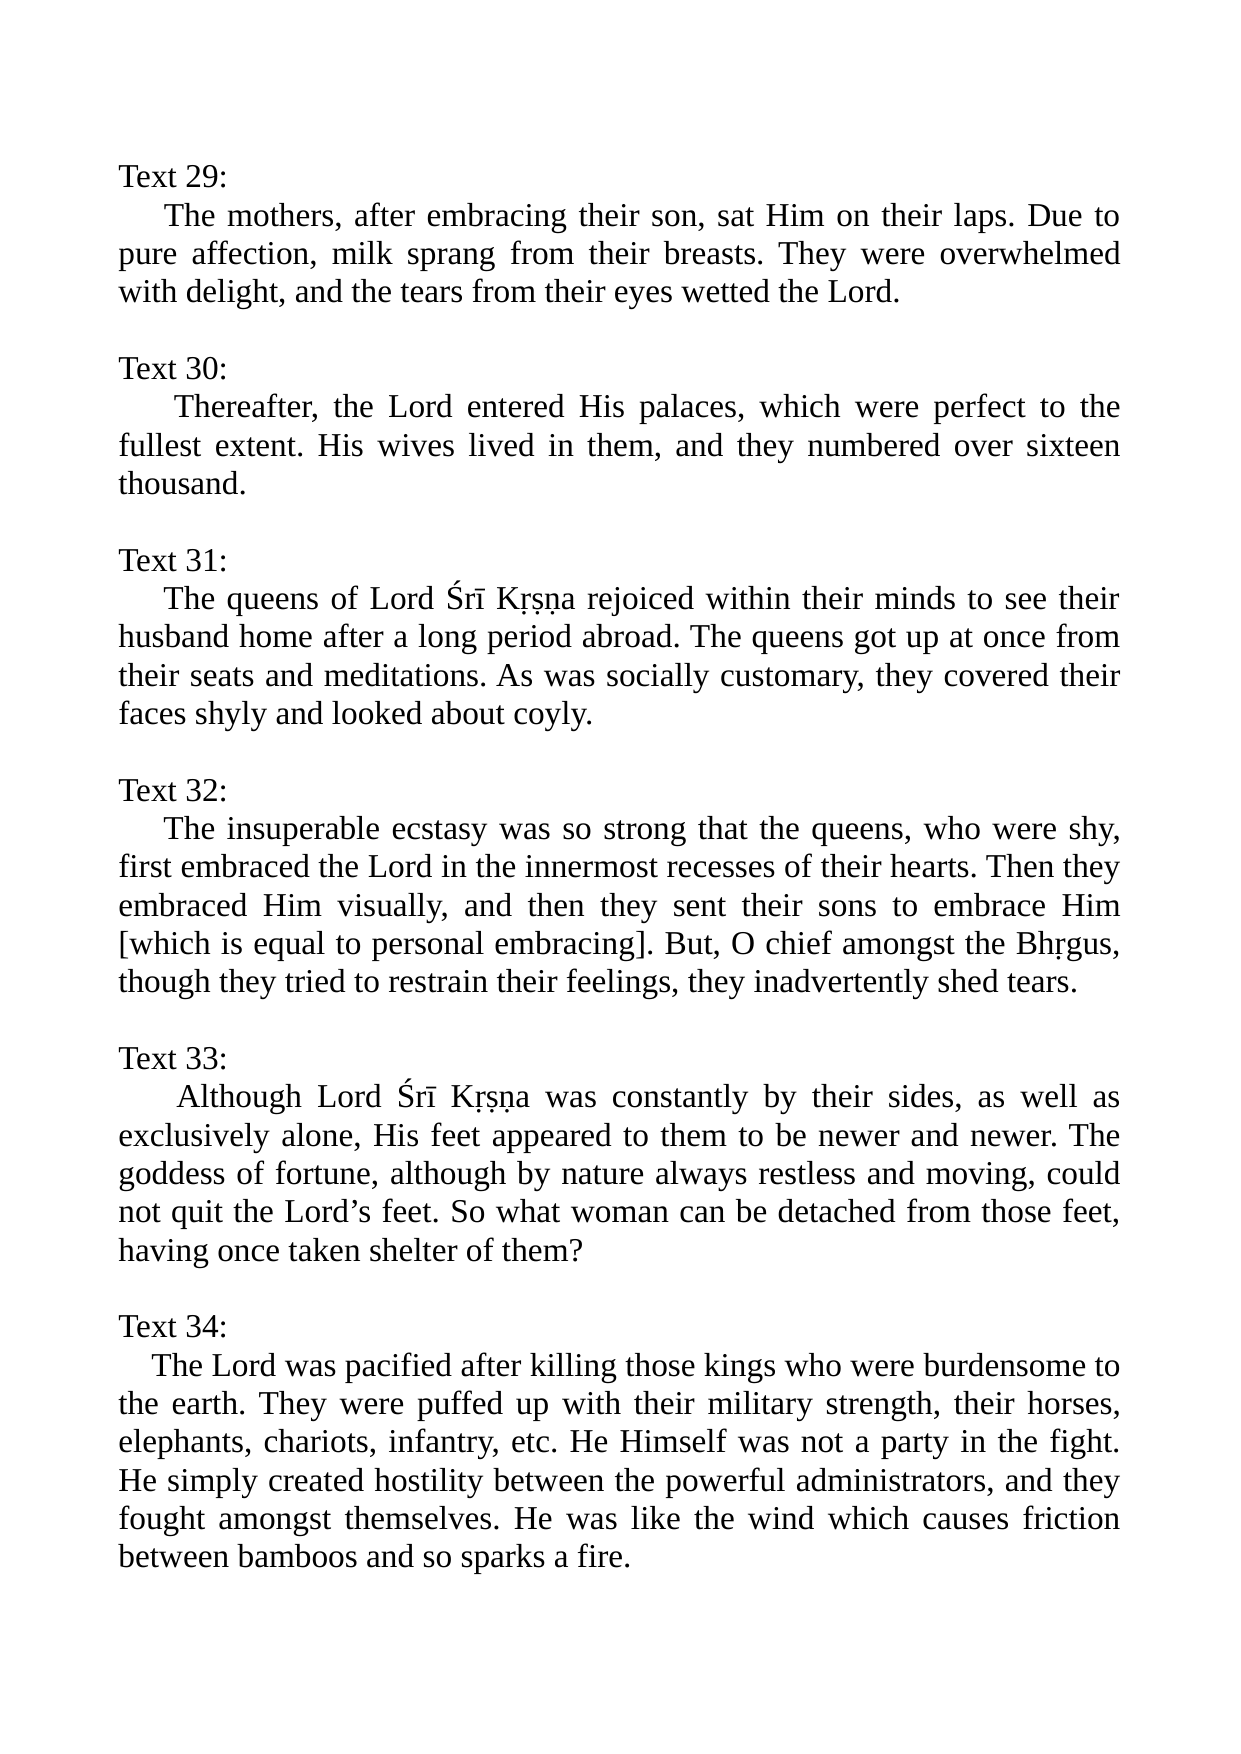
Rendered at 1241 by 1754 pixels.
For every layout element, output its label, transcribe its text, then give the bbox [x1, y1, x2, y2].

text Text 32: [118, 770, 1122, 808]
text The Lord was pacified after killing those kings who were burdensome to the earth. They were puffed up with their military strength, their horses, elephants, chariots, infantry, etc. He Himself was not a party in the fight. He simply created hostility between the powerful administrators, and they fought amongst themselves. He was like the wind which causes friction between bamboos and so sparks a fire. [118, 1345, 1122, 1575]
text Text 33: [118, 1038, 1122, 1076]
text The mothers, after embracing their son, sat Him on their laps. Due to pure affection, milk sprang from their breasts. They were overwhelmed with delight, and the tears from their eyes wetted the Lord. [118, 195, 1122, 310]
text Text 34: [118, 1306, 1122, 1345]
text Text 30: [118, 348, 1122, 386]
text Thereafter, the Lord entered His palaces, which were perfect to the fullest extent. His wives lived in them, and they numbered over sixteen thousand. [118, 386, 1122, 501]
text The queens of Lord Śrī Kṛṣṇa rejoiced within their minds to see their husband home after a long period abroad. The queens got up at once from their seats and meditations. As was socially customary, they covered their faces shyly and looked about coyly. [118, 578, 1122, 731]
text Although Lord Śrī Kṛṣṇa was constantly by their sides, as well as exclusively alone, His feet appeared to them to be newer and newer. The goddess of fortune, although by nature always restless and moving, could not quit the Lord’s feet. So what woman can be detached from those feet, having once taken shelter of them? [118, 1076, 1122, 1268]
text The insuperable ecstasy was so strong that the queens, who were shy, first embraced the Lord in the innermost recesses of their hearts. Then they embraced Him visually, and then they sent their sons to embrace Him [which is equal to personal embracing]. But, O chief amongst the Bhṛgus, though they tried to restrain their feelings, they inadvertently shed tears. [118, 808, 1122, 1000]
text Text 29: [118, 156, 1122, 195]
text Text 31: [118, 540, 1122, 578]
